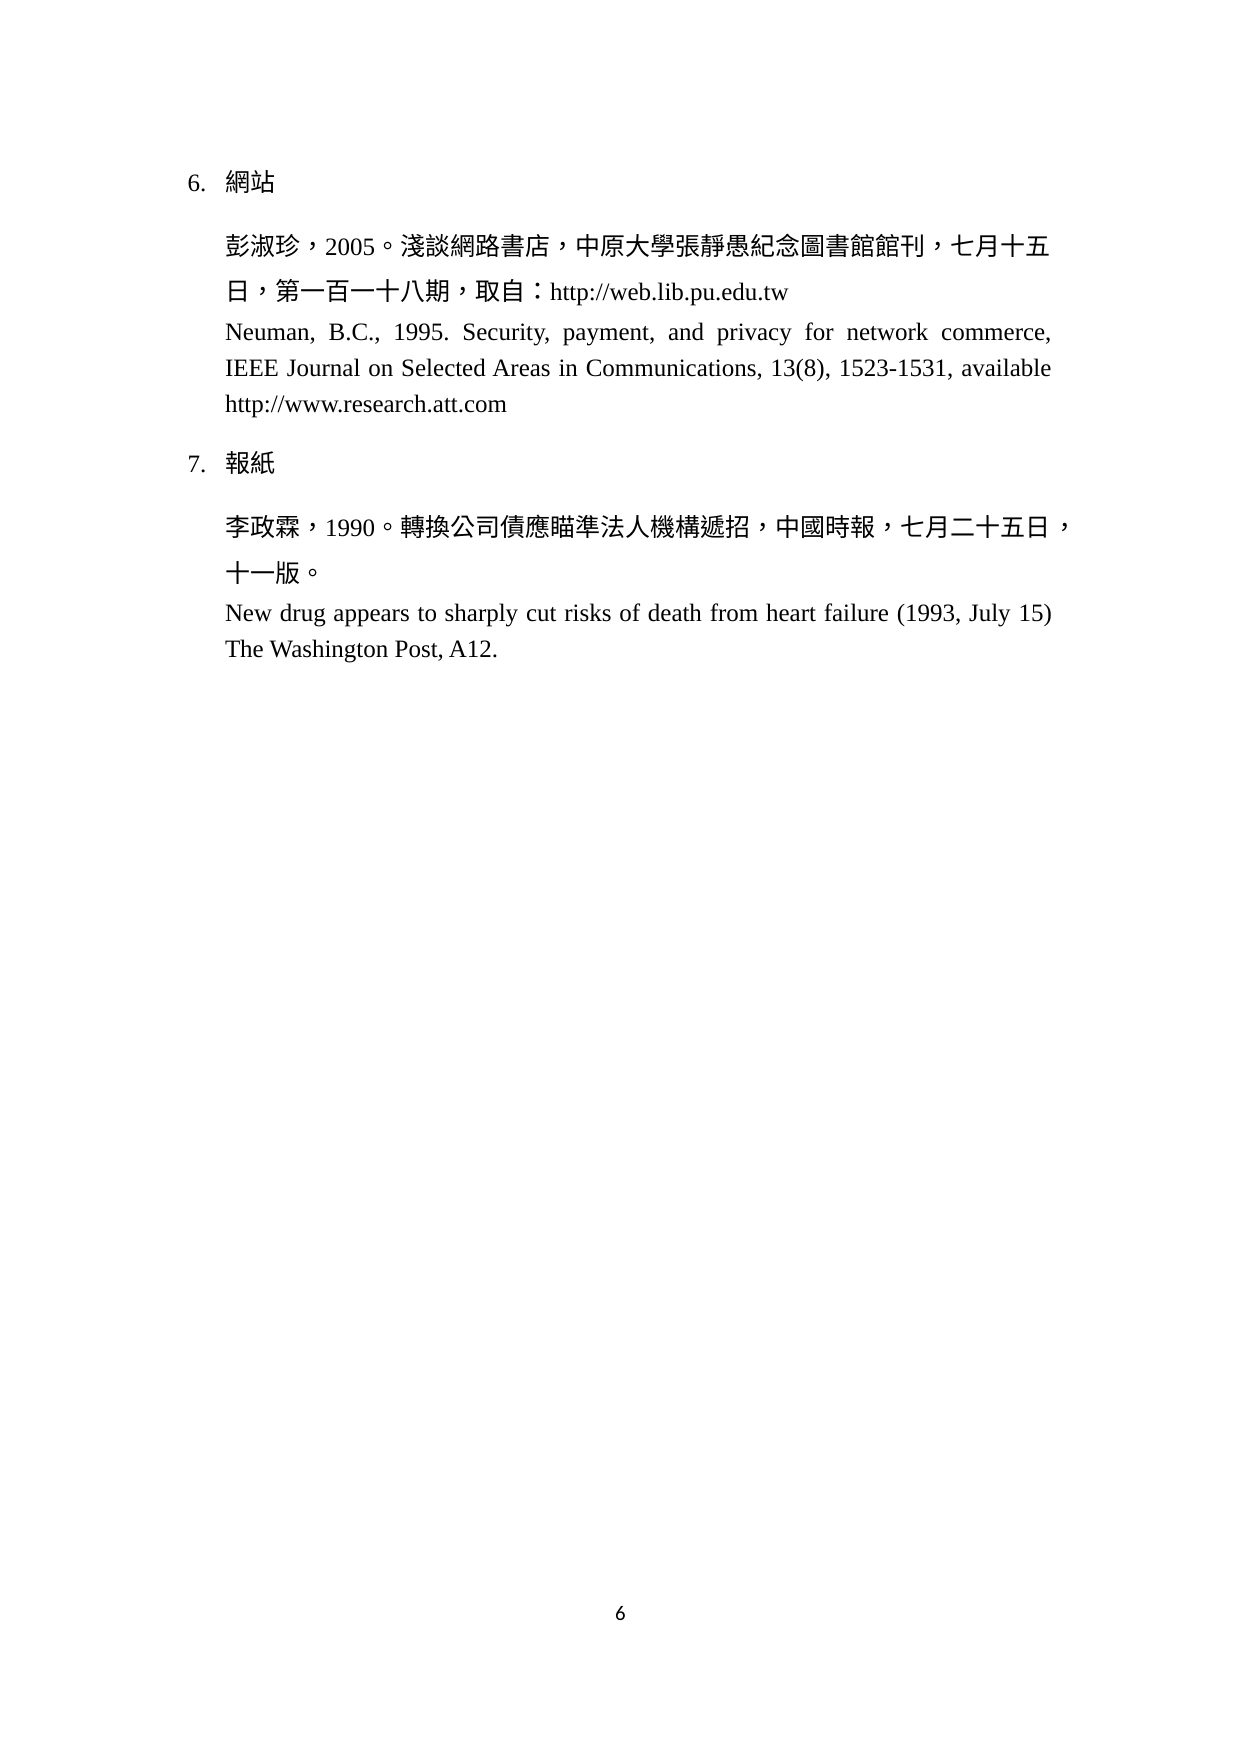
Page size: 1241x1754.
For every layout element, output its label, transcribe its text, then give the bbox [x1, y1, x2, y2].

list New drug appears to sharply cut risks of death from heart failure (1993, July 15) The Washington Post, A12. [225, 598, 1053, 663]
list 彭淑珍，2005。淺談網路書店，中原大學張靜愚紀念圖書館館刊，七月十五日，第一百一十八期，取自：http://web.lib.pu.edu.tw [225, 226, 1053, 308]
list 報紙 [187, 444, 1053, 480]
list Neuman, B.C., 1995. Security, payment, and privacy for network commerce, IEEE Journal on Selected Areas in Communications, 13(8), 1523-1531, available http://www.research.att.com [225, 317, 1053, 418]
list 李政霖，1990。轉換公司債應瞄準法人機構遞招，中國時報，七月二十五日，十一版。 [225, 508, 1053, 589]
list 網站 [187, 162, 1053, 199]
